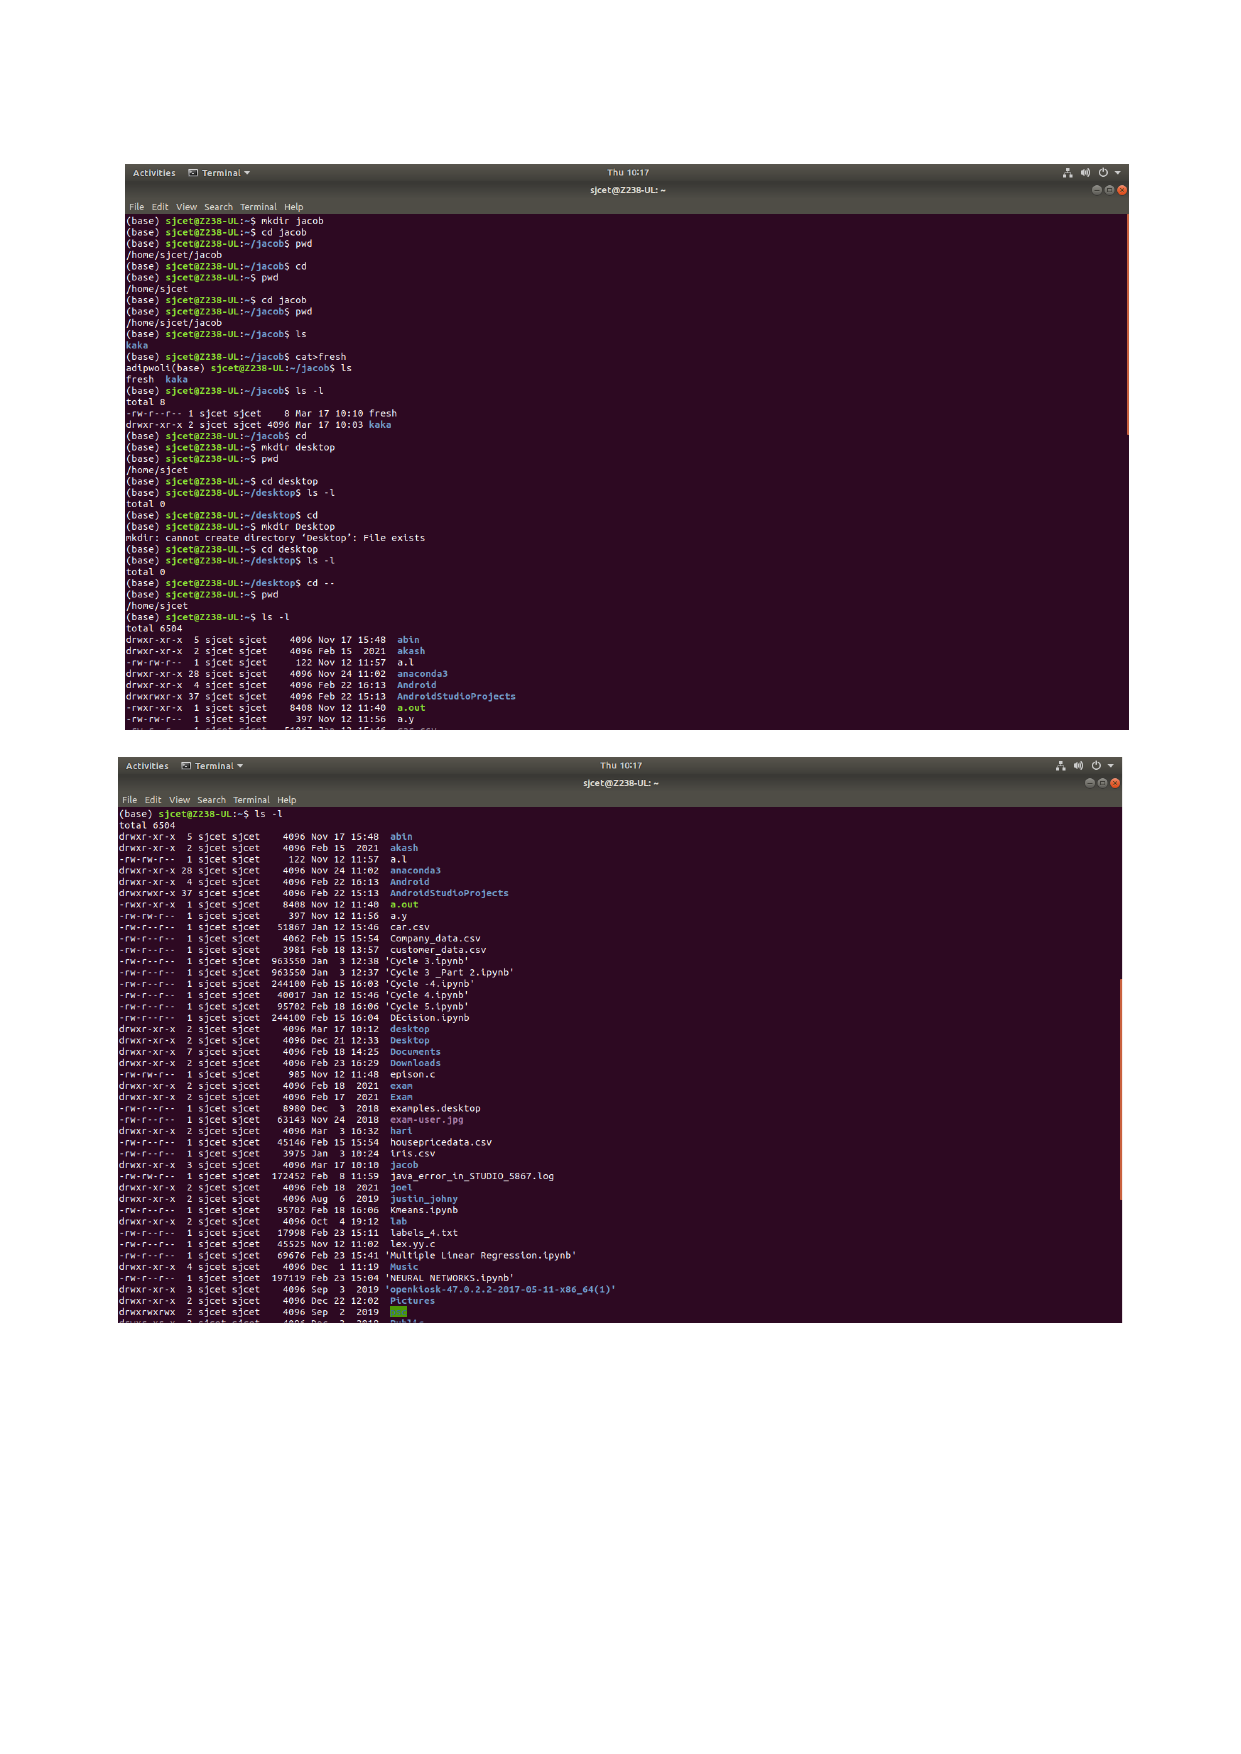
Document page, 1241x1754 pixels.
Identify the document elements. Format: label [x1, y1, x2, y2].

picture [118, 757, 1123, 1323]
picture [125, 164, 1129, 730]
